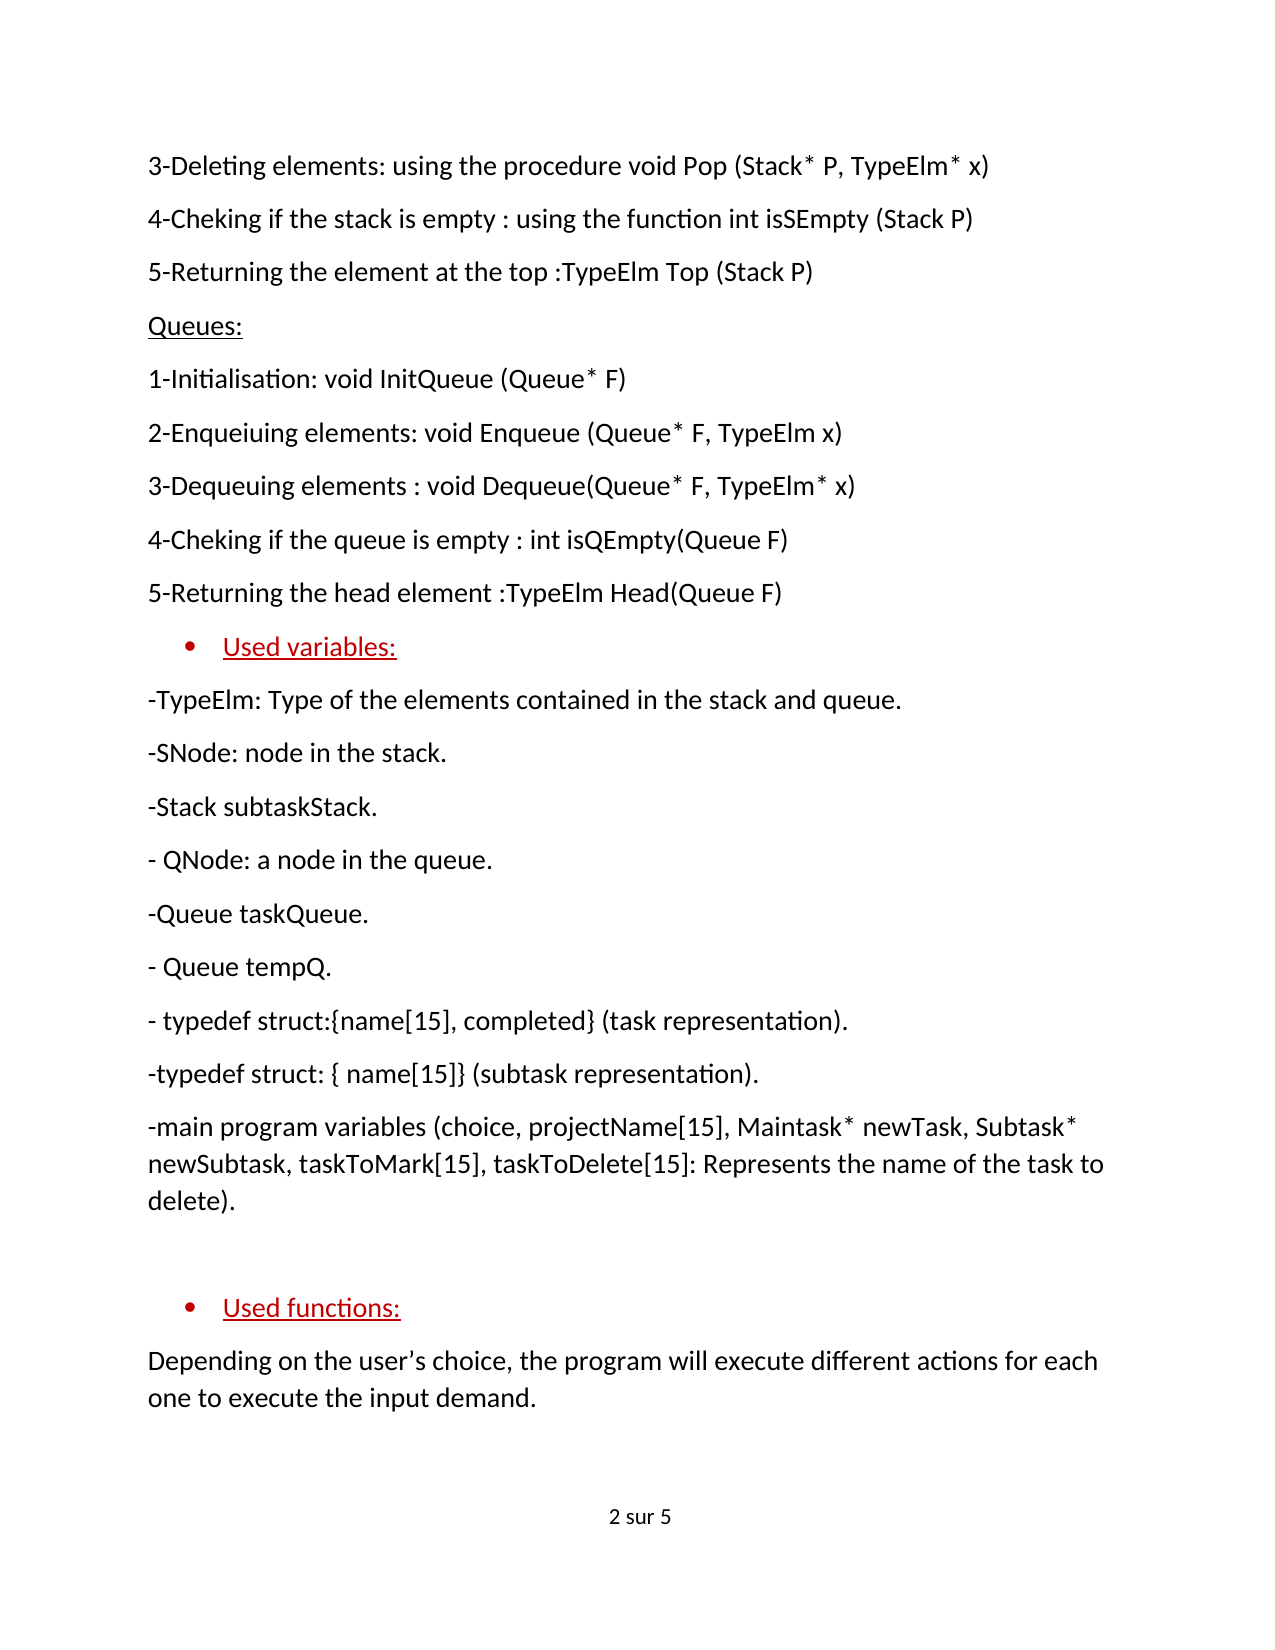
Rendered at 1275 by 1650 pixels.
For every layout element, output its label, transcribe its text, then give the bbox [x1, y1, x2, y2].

text -Stack subtaskStack. [148, 789, 1127, 823]
text -Queue taskQueue. [148, 896, 1127, 930]
text Depending on the user’s choice, the program will execute different actions for each one to execute the input demand. [148, 1343, 1127, 1414]
text -TypeElm: Type of the elements contained in the stack and queue. [148, 682, 1127, 716]
text - Queue tempQ. [148, 949, 1127, 983]
text 5-Returning the head element :TypeElm Head(Queue F) [148, 575, 1127, 609]
text 5-Returning the element at the top :TypeElm Top (Stack P) [148, 254, 1127, 289]
text 3-Deleting elements: using the procedure void Pop (Stack* P, TypeElm* x) [148, 148, 1127, 182]
list Used variables: [185, 628, 1127, 663]
text - QNode: a node in the queue. [148, 842, 1127, 877]
text 2-Enqueiuing elements: void Enqueue (Queue* F, TypeElm x) [148, 415, 1127, 449]
text 4-Cheking if the stack is empty : using the function int isSEmpty (Stack P) [148, 201, 1127, 235]
text 3-Dequeuing elements : void Dequeue(Queue* F, TypeElm* x) [148, 468, 1127, 503]
text -main program variables (choice, projectName[15], Maintask* newTask, Subtask* newSubtask, taskToMark[15], taskToDelete[15]: Represents the name of the task to delete). [148, 1109, 1127, 1217]
list Used functions: [185, 1290, 1127, 1324]
text -SNode: node in the stack. [148, 735, 1127, 770]
text Queues: [148, 308, 1127, 342]
text 1-Initialisation: void InitQueue (Queue* F) [148, 361, 1127, 396]
text 4-Cheking if the queue is empty : int isQEmpty(Queue F) [148, 522, 1127, 556]
text - typedef struct:{name[15], completed} (task representation). [148, 1003, 1127, 1037]
text -typedef struct: { name[15]} (subtask representation). [148, 1056, 1127, 1090]
